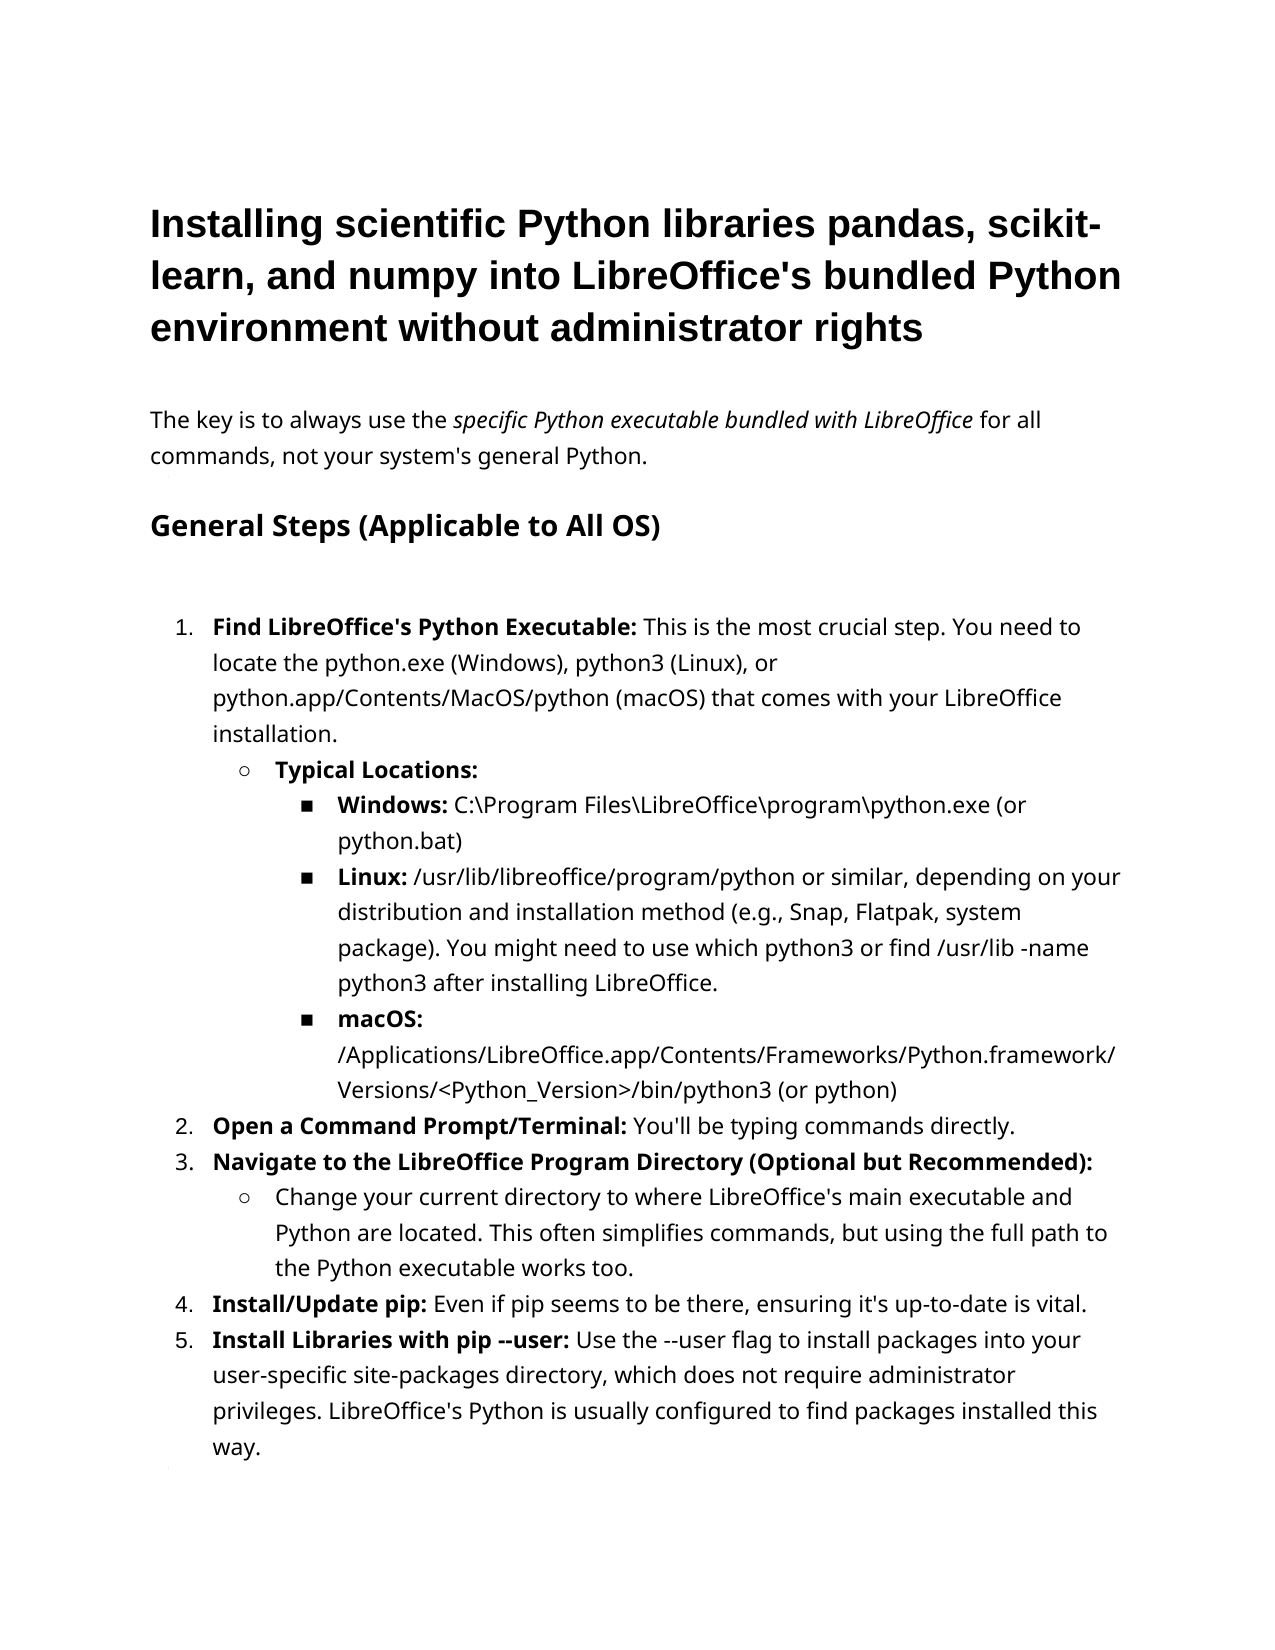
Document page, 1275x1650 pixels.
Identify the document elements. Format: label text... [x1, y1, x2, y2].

list Navigate to the LibreOffice Program Directory (Optional but Recommended): [175, 1146, 1125, 1177]
list Linux: /usr/lib/libreoffice/program/python or similar, depending on your distribution and installation method (e.g., Snap, Flatpak, system package). You might need to use which python3 or find /usr/lib -name python3 after installing LibreOffice. [300, 861, 1125, 999]
subtitle General Steps (Applicable to All OS) [150, 505, 1125, 545]
list Windows: C:\Program Files\LibreOffice\program\python.exe (or python.bat) [300, 789, 1125, 856]
list macOS: /Applications/LibreOffice.app/Contents/Frameworks/Python.framework/Versions/<Python_Version>/bin/python3 (or python) [300, 1003, 1125, 1106]
text The key is to always use the specific Python executable bundled with LibreOffice for all commands, not your system's general Python. [150, 404, 1125, 471]
list Change your current directory to where LibreOffice's main executable and Python are located. This often simplifies commands, but using the full path to the Python executable works too. [237, 1181, 1125, 1284]
list Install Libraries with pip --user: Use the --user flag to install packages into your user-specific site-packages directory, which does not require administrator privileges. LibreOffice's Python is usually configured to find packages installed this way. [175, 1324, 1125, 1462]
list Typical Locations: [237, 754, 1125, 785]
list Find LibreOffice's Python Executable: This is the most crucial step. You need to locate the python.exe (Windows), python3 (Linux), or python.app/Contents/MacOS/python (macOS) that comes with your LibreOffice installation. [175, 611, 1125, 749]
title Installing scientific Python libraries pandas, scikit-learn, and numpy into LibreOffice's bundled Python environment without administrator rights [150, 200, 1125, 349]
list Open a Command Prompt/Terminal: You'll be typing commands directly. [175, 1110, 1125, 1141]
list Install/Update pip: Even if pip seems to be there, ensuring it's up-to-date is vital. [175, 1288, 1125, 1319]
